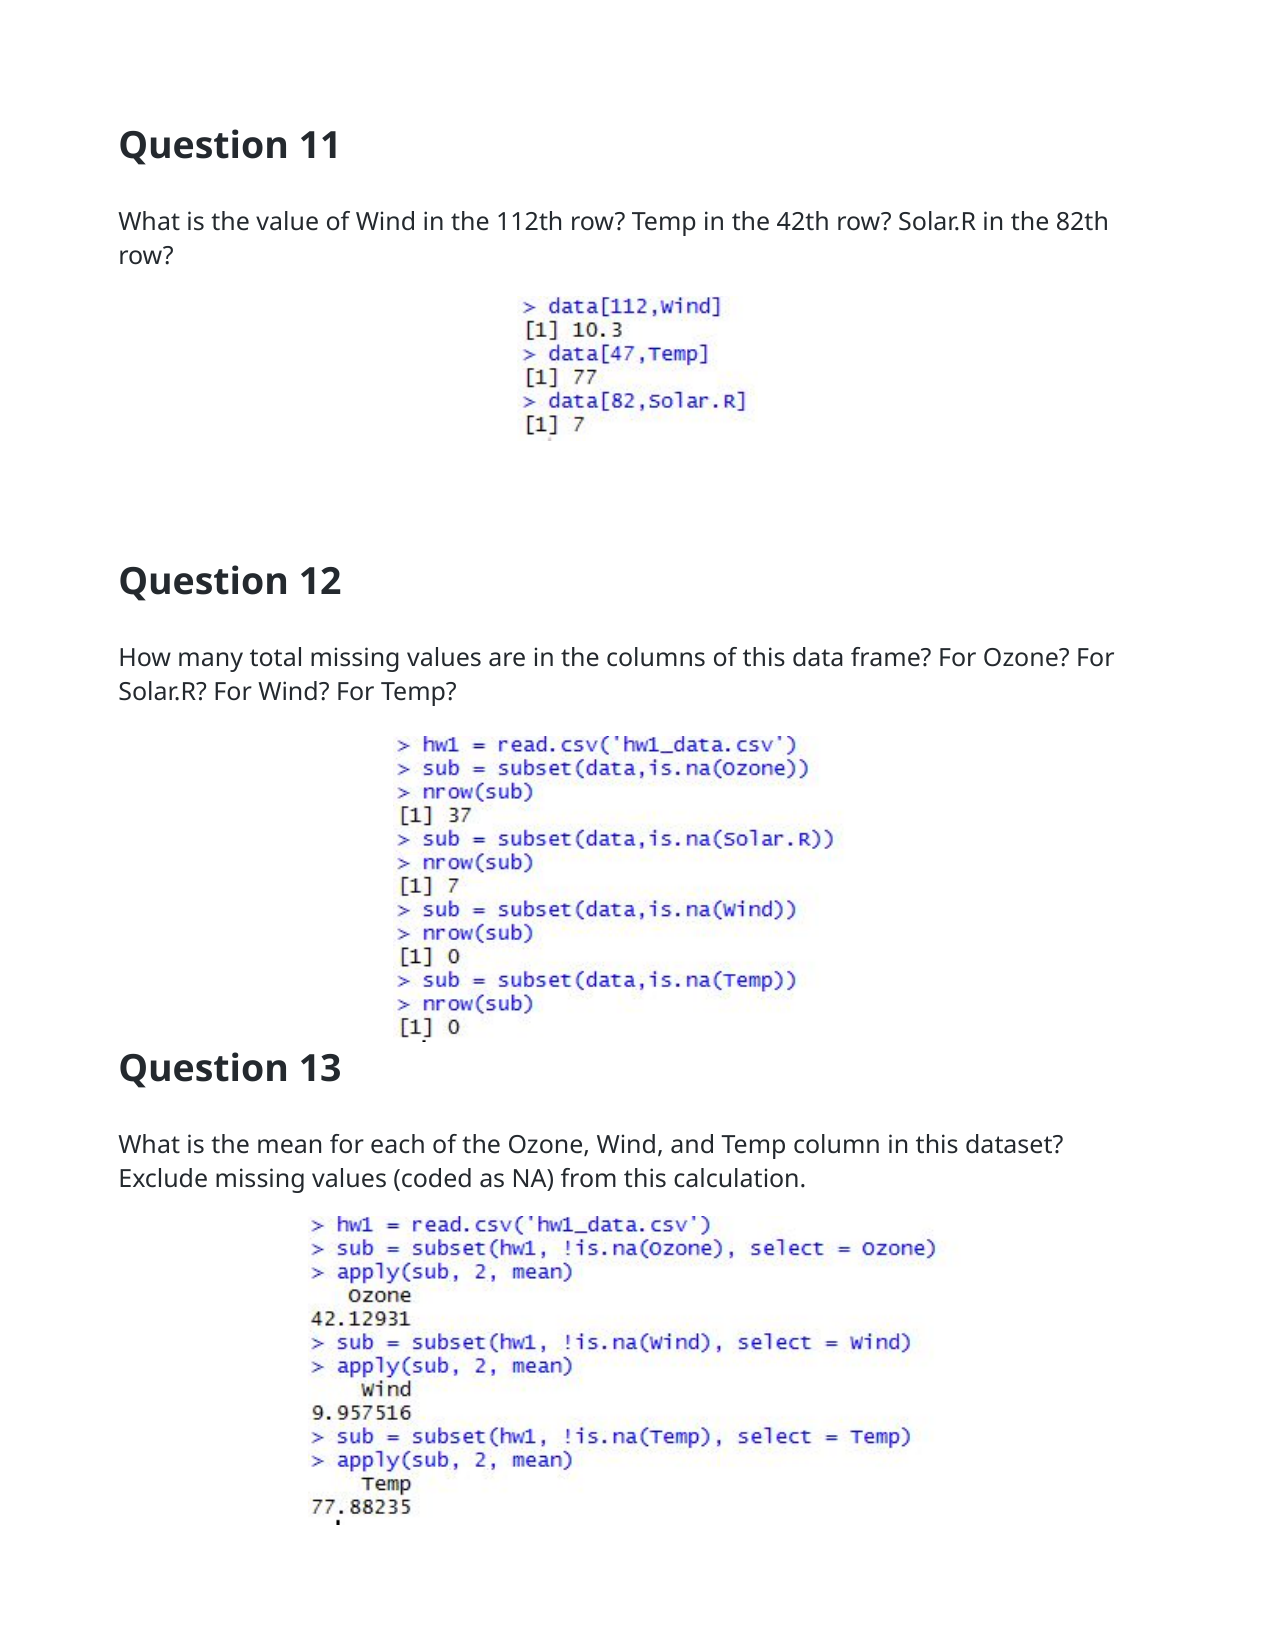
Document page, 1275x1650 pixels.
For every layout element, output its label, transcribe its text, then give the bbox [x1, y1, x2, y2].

subtitle Question 12 [118, 554, 1157, 613]
subtitle Question 13 [118, 770, 1157, 1101]
picture [517, 296, 758, 441]
text What is the value of Wind in the 112th row? Temp in the 42th row? Solar.R in the 82th row? [118, 203, 1157, 272]
picture [393, 736, 883, 1042]
subtitle Question 11 [118, 118, 1157, 177]
text How many total missing values are in the columns of this data frame? For Ozone? For Solar.R? For Wind? For Temp? [118, 639, 1157, 707]
text What is the mean for each of the Ozone, Wind, and Temp column in this dataset? Exclude missing values (coded as NA) from this calculation. [118, 1127, 1157, 1195]
picture [307, 1216, 968, 1525]
